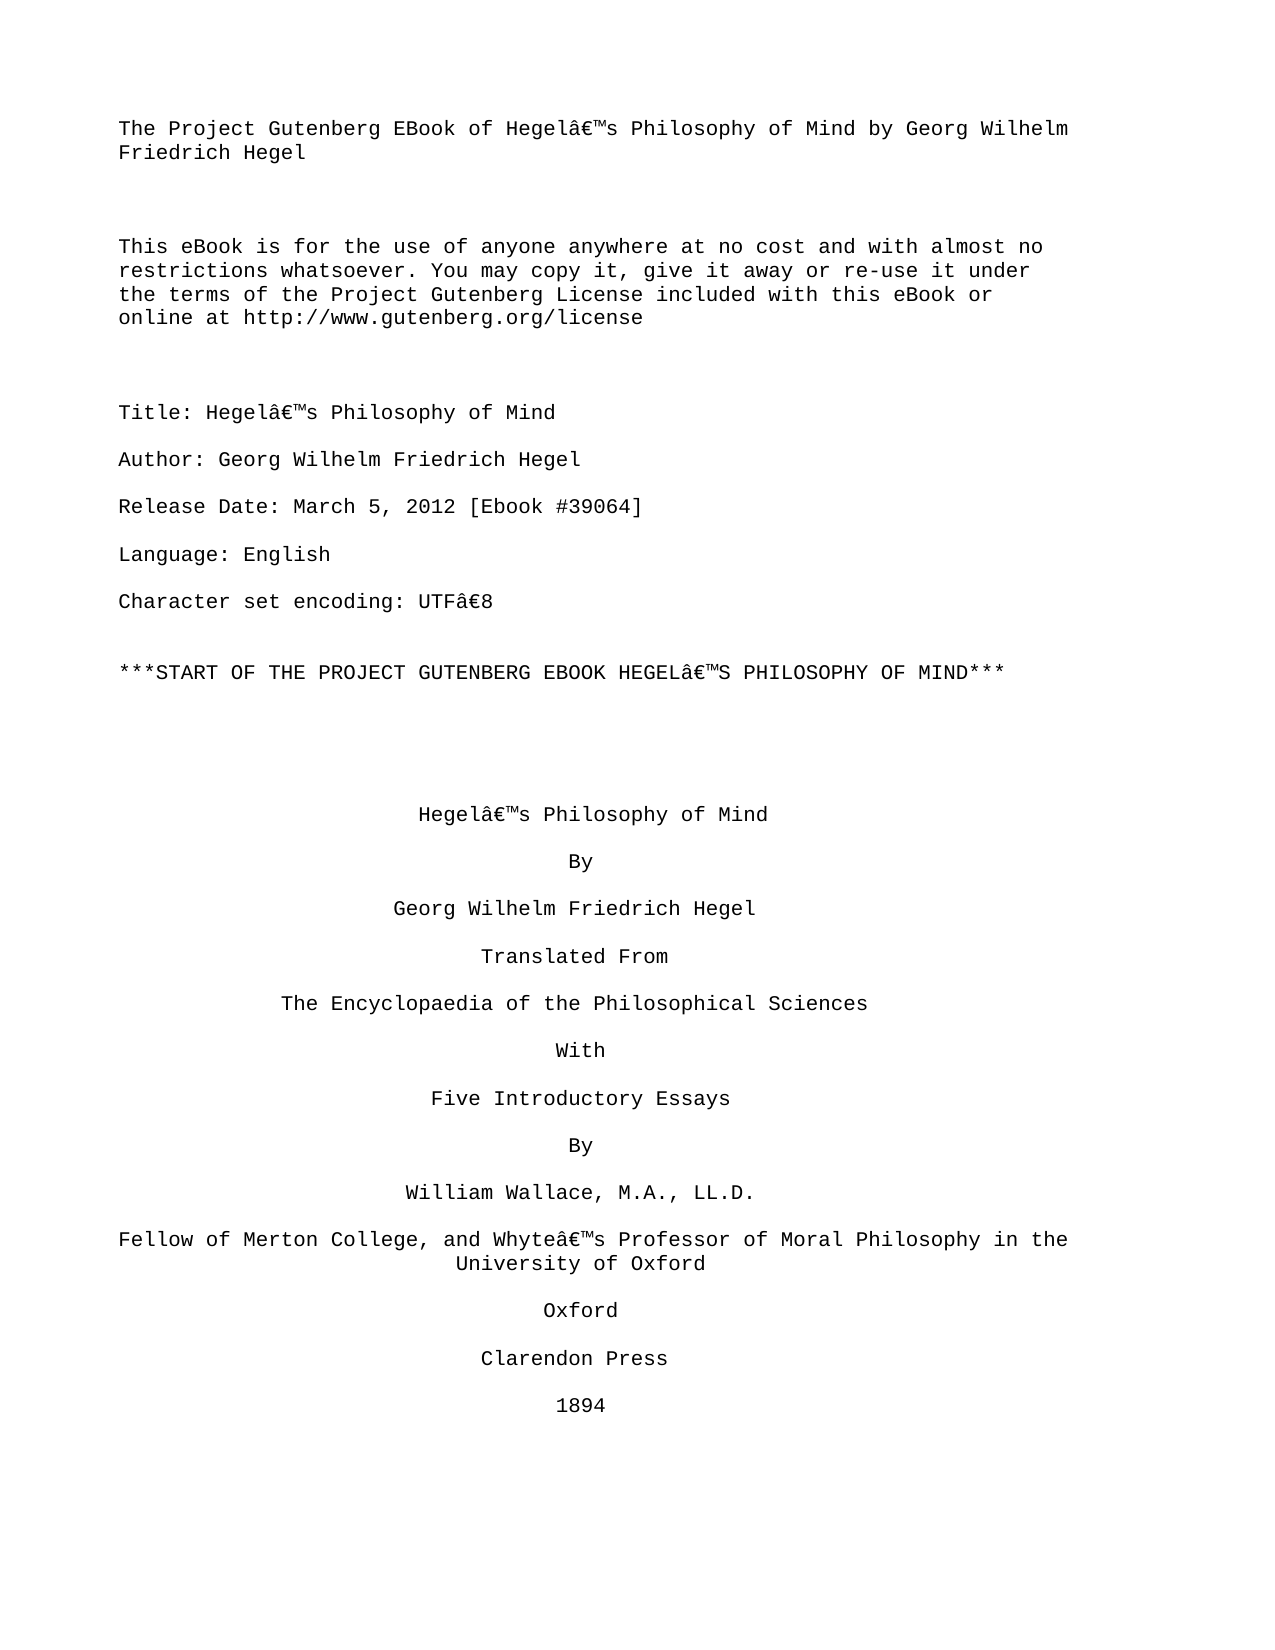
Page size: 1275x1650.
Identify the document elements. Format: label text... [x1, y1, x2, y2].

text ***START OF THE PROJECT GUTENBERG EBOOK HEGELâ€™S PHILOSOPHY OF MIND*** [118, 662, 1157, 686]
text With [118, 1040, 1157, 1064]
text the terms of the Project Gutenberg License included with this eBook or [118, 284, 1157, 307]
text The Project Gutenberg EBook of Hegelâ€™s Philosophy of Mind by Georg Wilhelm [118, 118, 1157, 142]
text The Encyclopaedia of the Philosophical Sciences [118, 993, 1157, 1017]
text Five Introductory Essays [118, 1088, 1157, 1111]
text William Wallace, M.A., LL.D. [118, 1182, 1157, 1206]
text Friedrich Hegel [118, 142, 1157, 165]
text Hegelâ€™s Philosophy of Mind [118, 804, 1157, 827]
text Georg Wilhelm Friedrich Hegel [118, 898, 1157, 922]
text 1894 [118, 1395, 1157, 1419]
text Release Date: March 5, 2012 [Ebook #39064] [118, 496, 1157, 520]
text restrictions whatsoever. You may copy it, give it away or re-use it under [118, 260, 1157, 284]
text By [118, 1135, 1157, 1158]
text University of Oxford [118, 1253, 1157, 1277]
text By [118, 851, 1157, 875]
text Fellow of Merton College, and Whyteâ€™s Professor of Moral Philosophy in the [118, 1229, 1157, 1253]
text Oxford [118, 1300, 1157, 1324]
text Language: English [118, 544, 1157, 567]
text Author: Georg Wilhelm Friedrich Hegel [118, 449, 1157, 473]
text This eBook is for the use of anyone anywhere at no cost and with almost no [118, 236, 1157, 260]
text Translated From [118, 946, 1157, 969]
text online at http://www.gutenberg.org/license [118, 307, 1157, 331]
text Title: Hegelâ€™s Philosophy of Mind [118, 402, 1157, 426]
text Clarendon Press [118, 1348, 1157, 1371]
text Character set encoding: UTFâ€8 [118, 591, 1157, 615]
